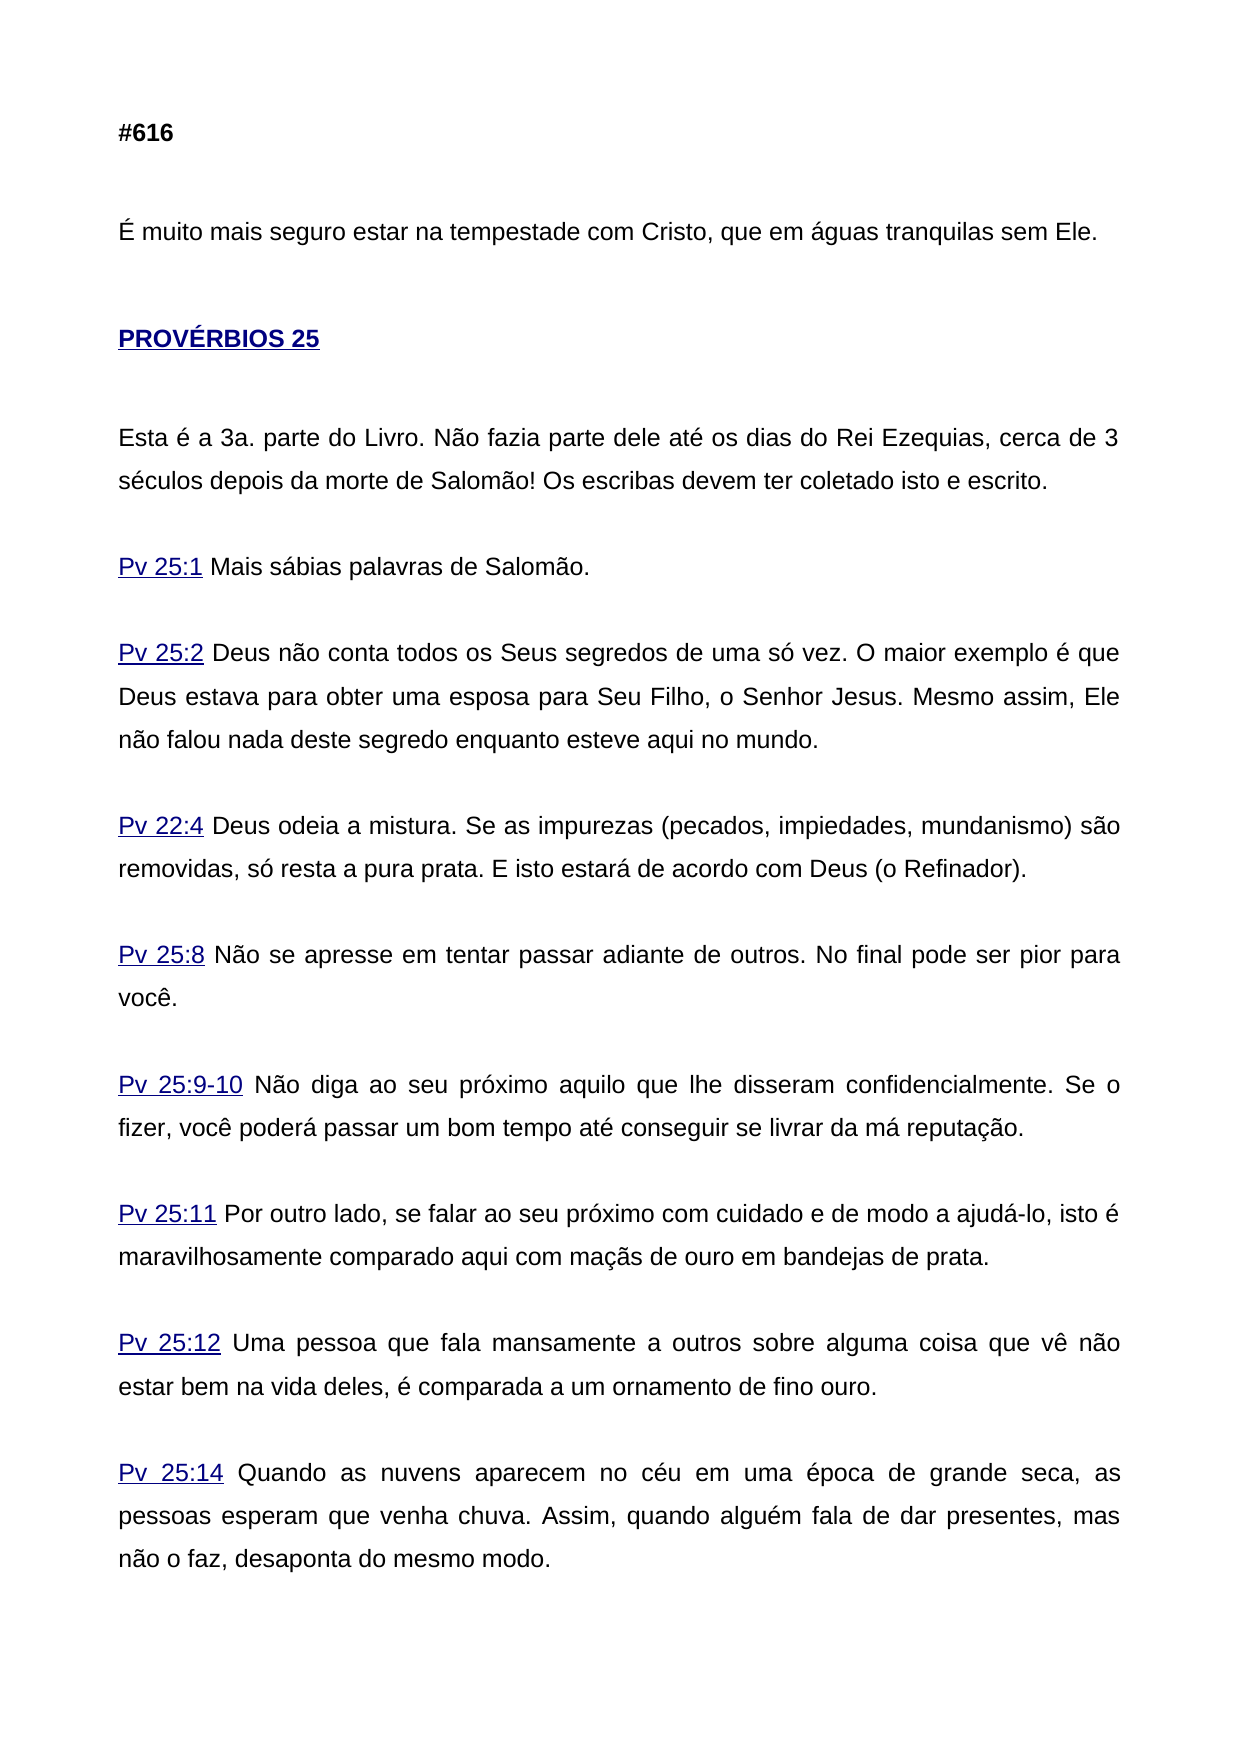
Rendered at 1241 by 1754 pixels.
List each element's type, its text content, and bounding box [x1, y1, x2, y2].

text Pv 25:11 Por outro lado, se falar ao seu próximo com cuidado e de modo a ajudá-lo, isto é maravilhosamente comparado aqui com maçãs de ouro em bandejas de prata. [118, 1199, 1122, 1271]
text Pv 25:1 Mais sábias palavras de Salomão. [118, 552, 1122, 581]
subtitle PROVÉRBIOS 25 [118, 324, 1122, 353]
text Pv 25:14 Quando as nuvens aparecem no céu em uma época de grande seca, as pessoas esperam que venha chuva. Assim, quando alguém fala de dar presentes, mas não o faz, desaponta do mesmo modo. [118, 1458, 1122, 1573]
text É muito mais seguro estar na tempestade com Cristo, que em águas tranquilas sem Ele. [118, 217, 1122, 246]
text Pv 25:9-10 Não diga ao seu próximo aquilo que lhe disseram confidencialmente. Se o fizer, você poderá passar um bom tempo até conseguir se livrar da má reputação. [118, 1069, 1122, 1141]
text Pv 25:12 Uma pessoa que fala mansamente a outros sobre alguma coisa que vê não estar bem na vida deles, é comparada a um ornamento de fino ouro. [118, 1328, 1122, 1400]
subtitle #616 [118, 118, 1122, 147]
text Pv 25:8 Não se apresse em tentar passar adiante de outros. No final pode ser pior para você. [118, 940, 1122, 1012]
text Esta é a 3a. parte do Livro. Não fazia parte dele até os dias do Rei Ezequias, cerca de 3 séculos depois da morte de Salomão! Os escribas devem ter coletado isto e escrito. [118, 423, 1122, 494]
text Pv 22:4 Deus odeia a mistura. Se as impurezas (pecados, impiedades, mundanismo) são removidas, só resta a pura prata. E isto estará de acordo com Deus (o Refinador). [118, 811, 1122, 883]
text Pv 25:2 Deus não conta todos os Seus segredos de uma só vez. O maior exemplo é que Deus estava para obter uma esposa para Seu Filho, o Senhor Jesus. Mesmo assim, Ele não falou nada deste segredo enquanto esteve aqui no mundo. [118, 638, 1122, 753]
